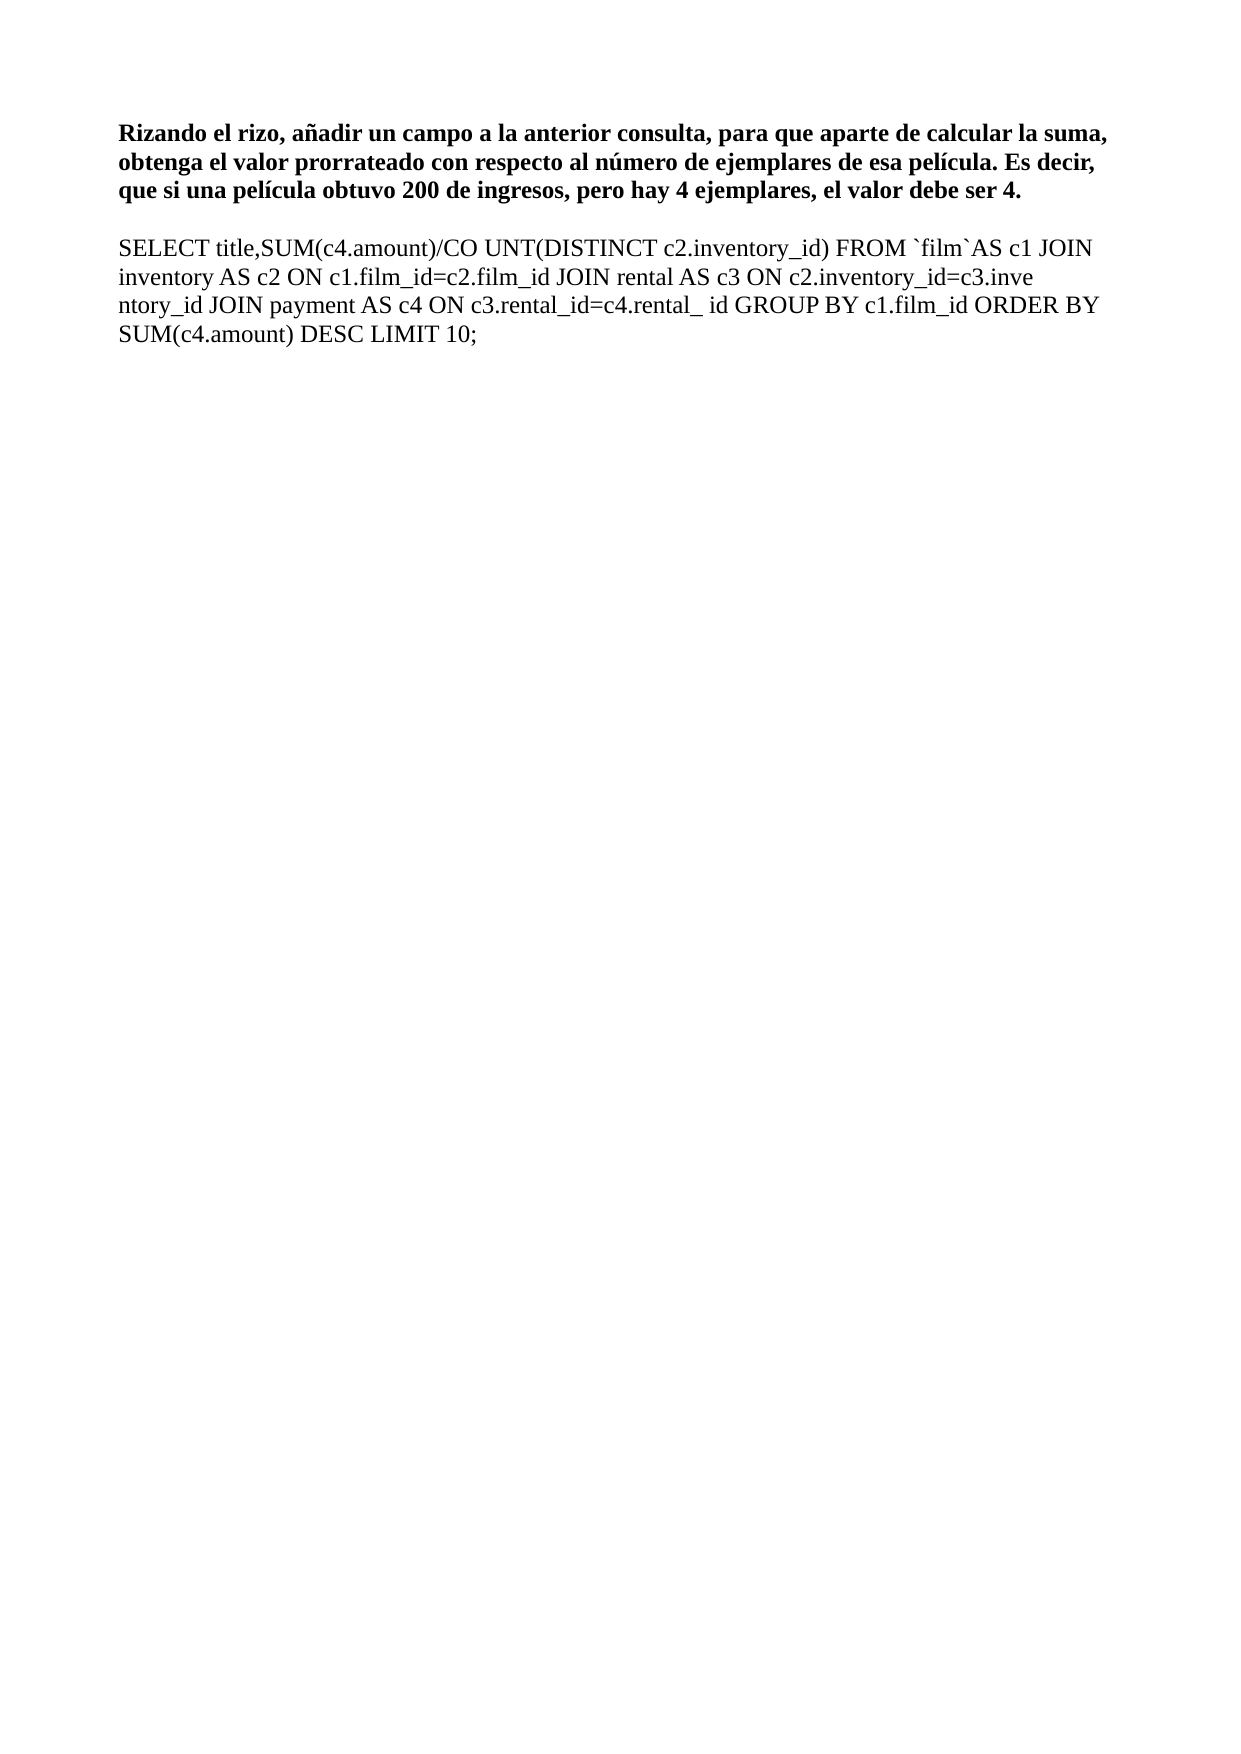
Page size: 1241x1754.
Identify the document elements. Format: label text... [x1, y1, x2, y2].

text Rizando el rizo, añadir un campo a la anterior consulta, para que aparte de calcular la suma, obtenga el valor prorrateado con respecto al número de ejemplares de esa película. Es decir, que si una película obtuvo 200 de ingresos, pero hay 4 ejemplares, el valor debe ser 4. [118, 118, 1122, 204]
text SELECT title,SUM(c4.amount)/CO UNT(DISTINCT c2.inventory_id) FROM `film`AS c1 JOIN inventory AS c2 ON c1.film_id=c2.film_id JOIN rental AS c3 ON c2.inventory_id=c3.inve ntory_id JOIN payment AS c4 ON c3.rental_id=c4.rental_ id GROUP BY c1.film_id ORDER BY SUM(c4.amount) DESC LIMIT 10; [118, 233, 1122, 348]
